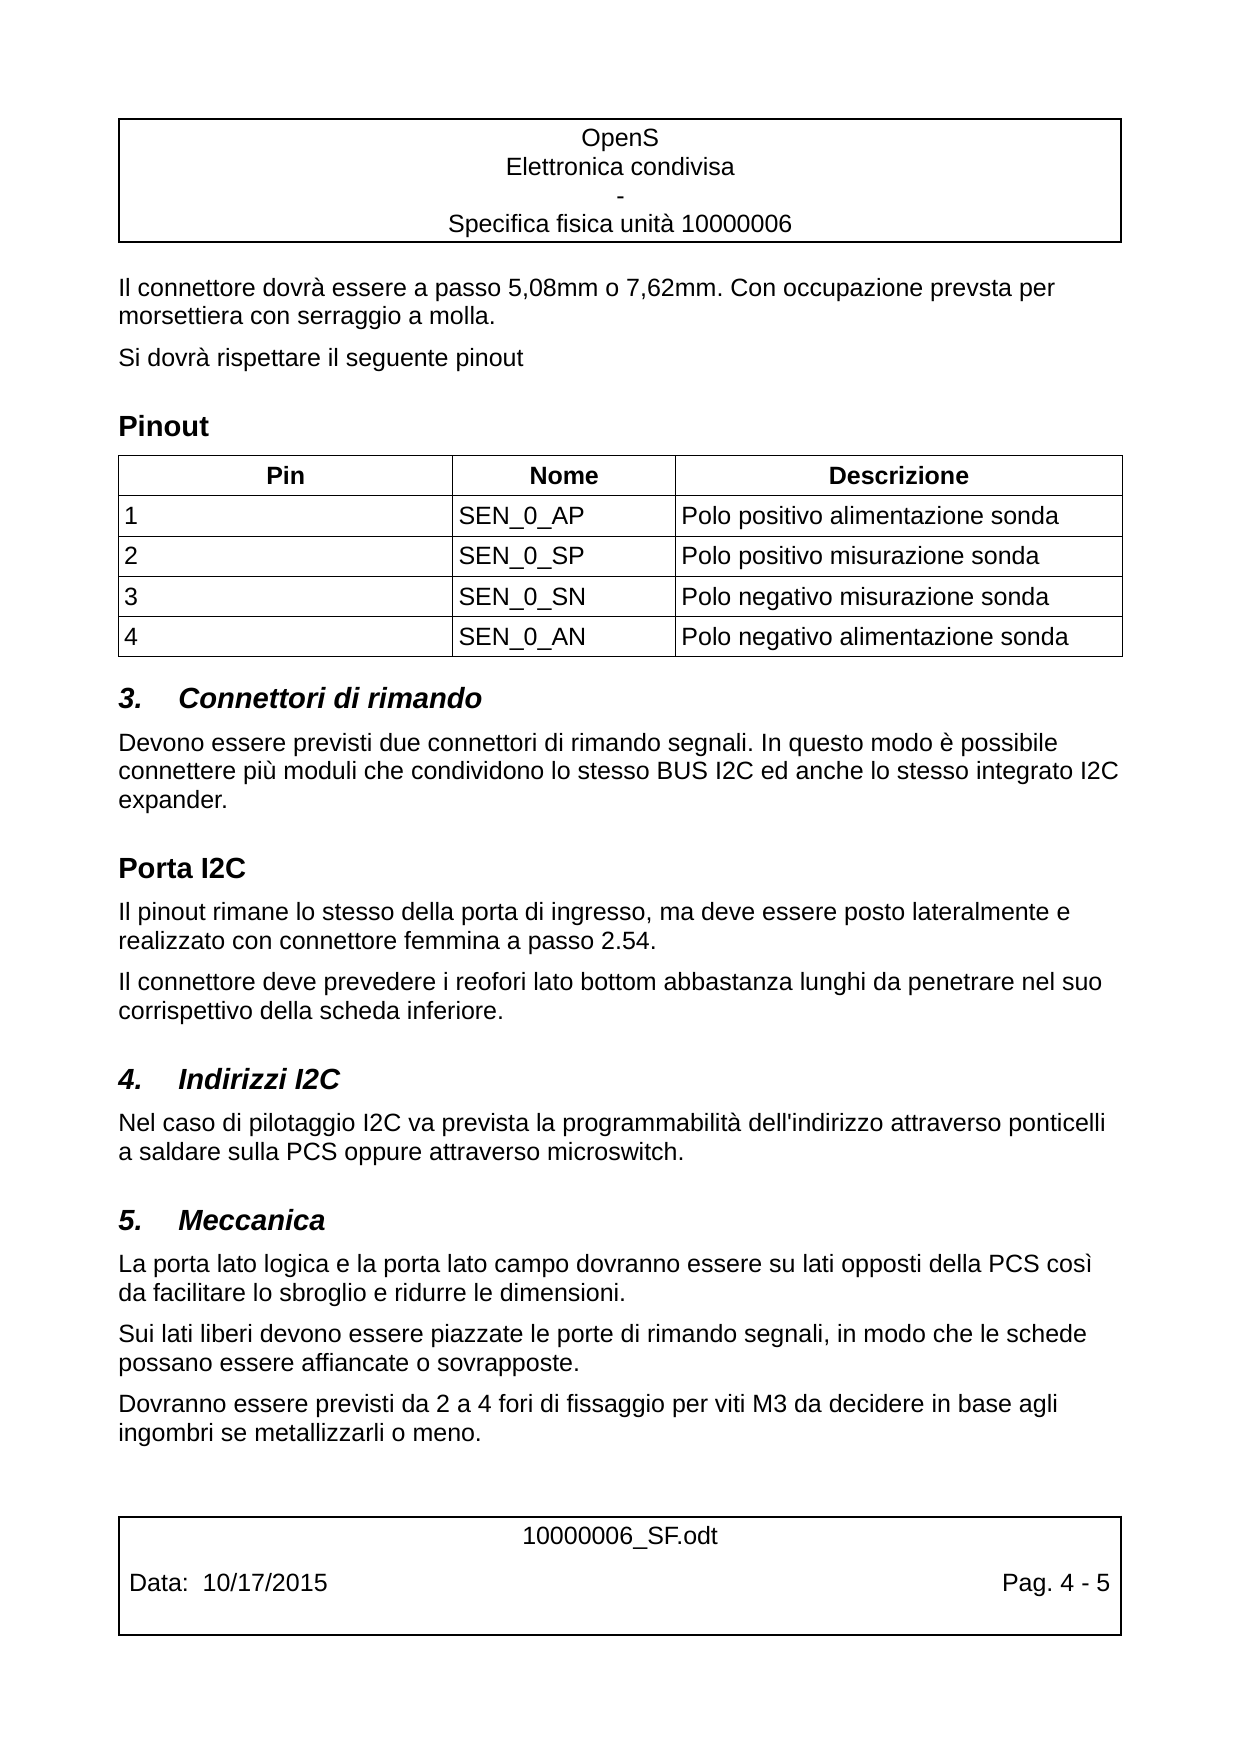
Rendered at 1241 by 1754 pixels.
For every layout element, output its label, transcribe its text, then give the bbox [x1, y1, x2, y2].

table_cell Polo positivo alimentazione sonda [676, 496, 1122, 536]
text Il connettore dovrà essere a passo 5,08mm o 7,62mm. Con occupazione prevsta per morsettiera con serraggio a molla. [118, 273, 1122, 330]
text Sui lati liberi devono essere piazzate le porte di rimando segnali, in modo che le schede possano essere affiancate o sovrapposte. [118, 1319, 1122, 1377]
table_cell 2 [119, 537, 452, 576]
table_cell SEN_0_AN [453, 617, 675, 656]
table_cell 3 [119, 577, 452, 616]
text Il connettore deve prevedere i reofori lato bottom abbastanza lunghi da penetrare nel suo corrispettivo della scheda inferiore. [118, 967, 1122, 1025]
table_header Nome [453, 456, 675, 495]
text Devono essere previsti due connettori di rimando segnali. In questo modo è possibile connettere più moduli che condividono lo stesso BUS I2C ed anche lo stesso integrato I2C expander. [118, 728, 1122, 814]
subtitle Indirizzi I2C [118, 1062, 1122, 1096]
table_cell SEN_0_AP [453, 496, 675, 536]
table_cell Polo positivo misurazione sonda [676, 537, 1122, 576]
subtitle Porta I2C [118, 851, 1122, 885]
text Il pinout rimane lo stesso della porta di ingresso, ma deve essere posto lateralmente e realizzato con connettore femmina a passo 2.54. [118, 897, 1122, 955]
table_header Pin [119, 456, 452, 495]
subtitle Connettori di rimando [118, 682, 1122, 715]
text Nel caso di pilotaggio I2C va prevista la programmabilità dell'indirizzo attraverso ponticelli a saldare sulla PCS oppure attraverso microswitch. [118, 1108, 1122, 1166]
table_cell SEN_0_SN [453, 577, 675, 616]
table_cell SEN_0_SP [453, 537, 675, 576]
table_cell Polo negativo misurazione sonda [676, 577, 1122, 616]
subtitle Meccanica [118, 1203, 1122, 1237]
table_cell 4 [119, 617, 452, 656]
subtitle Pinout [118, 409, 1122, 442]
table_header Descrizione [676, 456, 1122, 495]
text Dovranno essere previsti da 2 a 4 fori di fissaggio per viti M3 da decidere in base agli ingombri se metallizzarli o meno. [118, 1389, 1122, 1447]
table_cell 1 [119, 496, 452, 536]
text Si dovrà rispettare il seguente pinout [118, 343, 1122, 371]
text La porta lato logica e la porta lato campo dovranno essere su lati opposti della PCS così da facilitare lo sbroglio e ridurre le dimensioni. [118, 1249, 1122, 1307]
table_cell Polo negativo alimentazione sonda [676, 617, 1122, 656]
